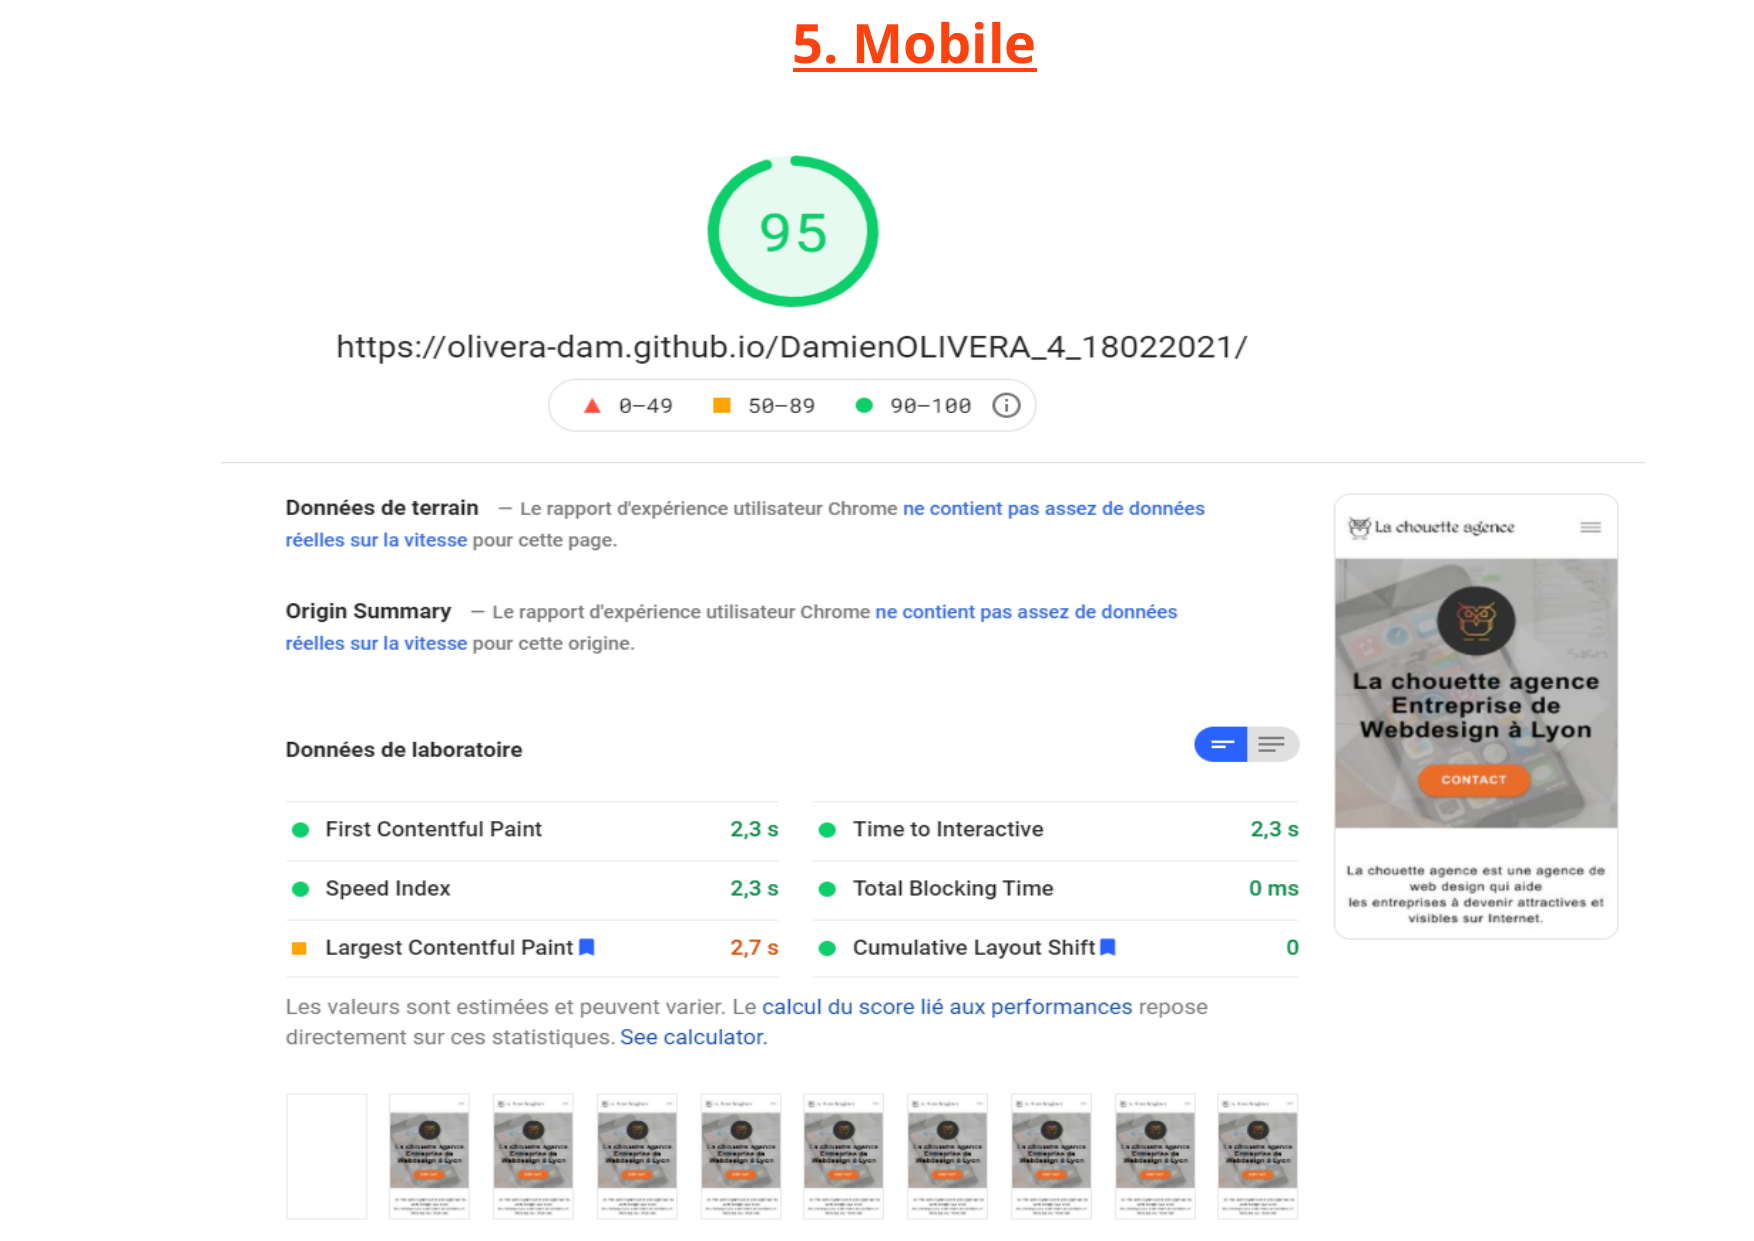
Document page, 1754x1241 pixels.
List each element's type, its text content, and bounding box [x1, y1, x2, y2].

picture [221, 142, 1646, 1241]
list 5. Mobile [43, 6, 1748, 80]
